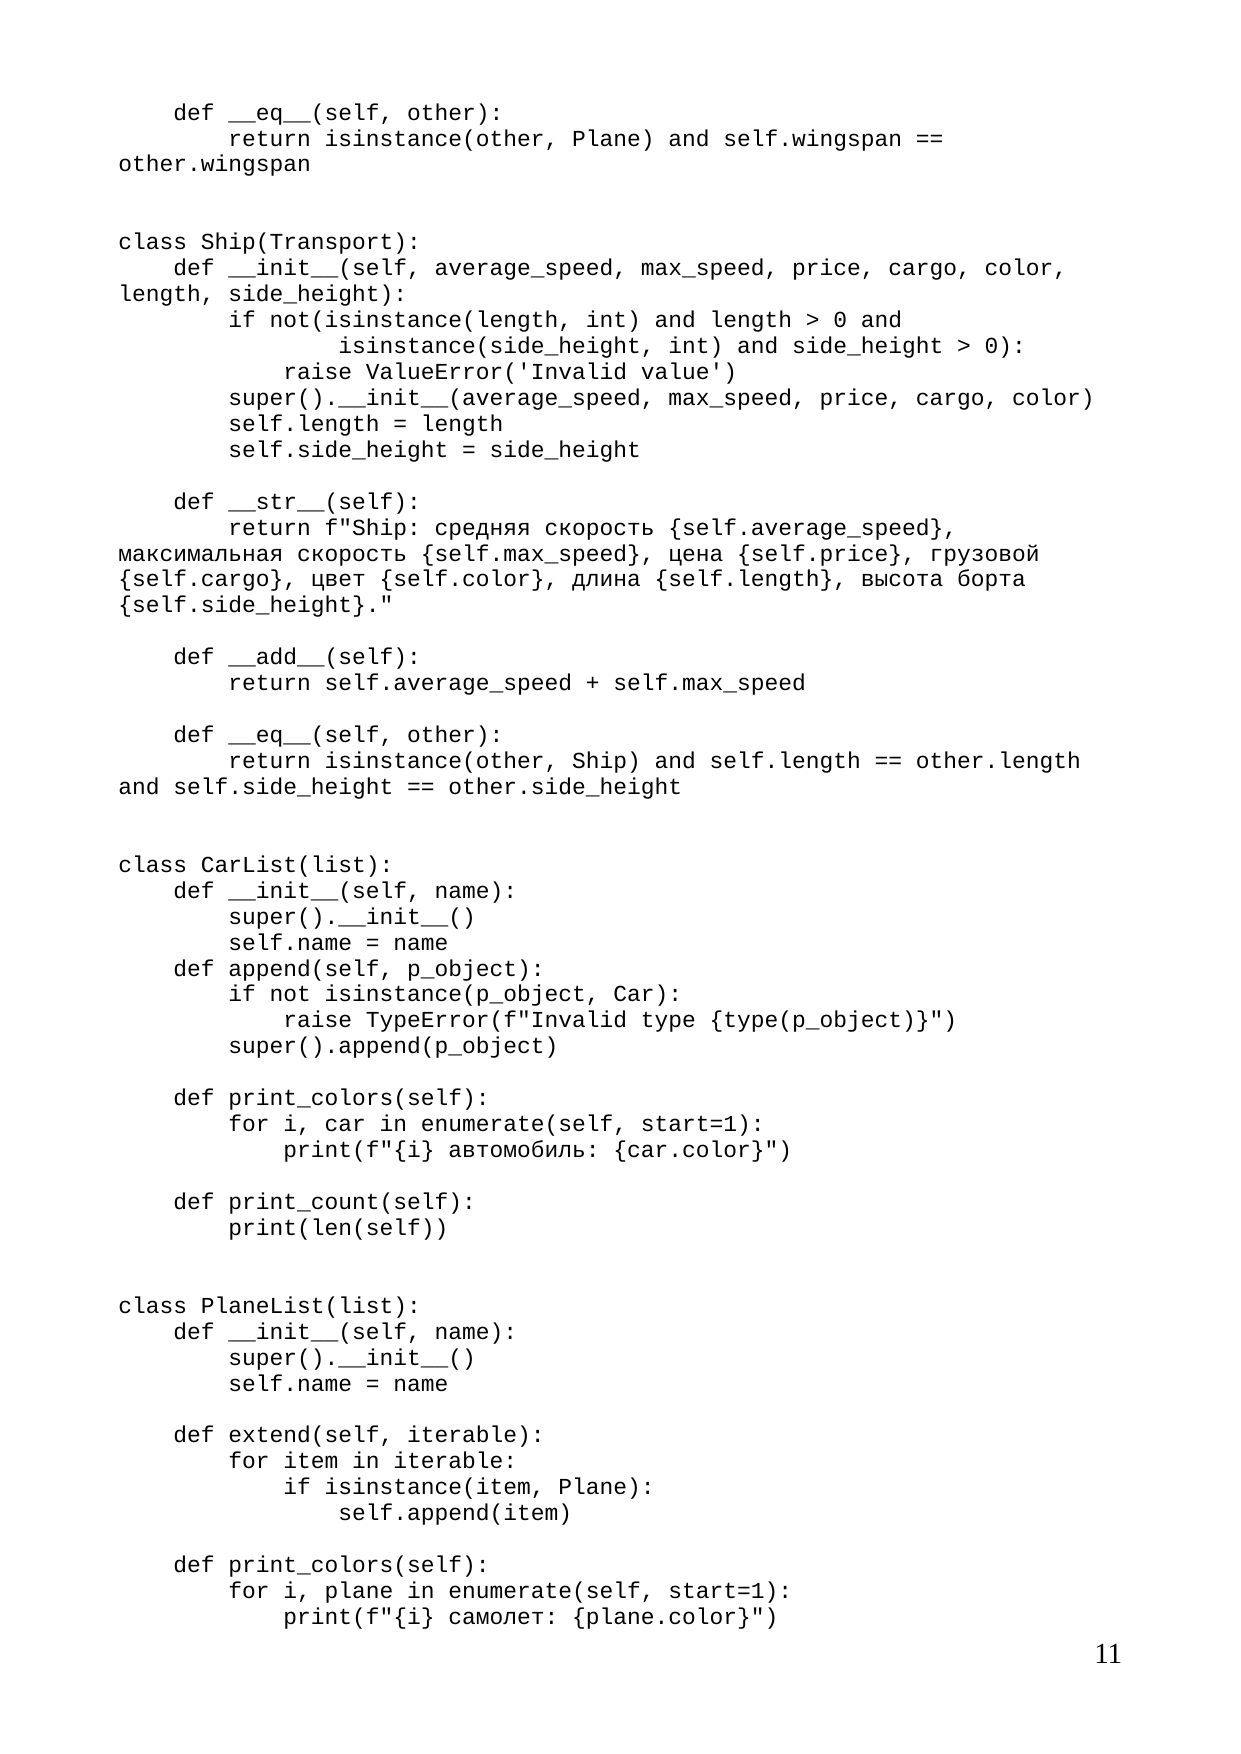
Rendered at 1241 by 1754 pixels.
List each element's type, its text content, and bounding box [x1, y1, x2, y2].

text self.name = name [118, 1372, 1122, 1398]
text class CarList(list): [118, 853, 1122, 879]
text for i, plane in enumerate(self, start=1): [118, 1579, 1122, 1605]
text super().__init__() [118, 905, 1122, 931]
text return f"Ship: средняя скорость {self.average_speed}, максимальная скорость {self.max_speed}, цена {self.price}, грузовой {self.cargo}, цвет {self.color}, длина {self.length}, высота борта {self.side_height}." [118, 516, 1122, 620]
text if not isinstance(p_object, Car): [118, 983, 1122, 1009]
text def __init__(self, average_speed, max_speed, price, cargo, color, length, side_height): [118, 257, 1122, 308]
text print(f"{i} автомобиль: {car.color}") [118, 1138, 1122, 1164]
text def __init__(self, name): [118, 879, 1122, 905]
text raise ValueError('Invalid value') [118, 360, 1122, 386]
text self.name = name [118, 931, 1122, 957]
text if isinstance(item, Plane): [118, 1476, 1122, 1502]
text return isinstance(other, Ship) and self.length == other.length and self.side_height == other.side_height [118, 749, 1122, 801]
text def extend(self, iterable): [118, 1424, 1122, 1450]
text def __add__(self): [118, 646, 1122, 672]
text for i, car in enumerate(self, start=1): [118, 1112, 1122, 1138]
text for item in iterable: [118, 1450, 1122, 1476]
text super().__init__(average_speed, max_speed, price, cargo, color) [118, 386, 1122, 412]
text self.append(item) [118, 1502, 1122, 1527]
text def append(self, p_object): [118, 957, 1122, 983]
text return self.average_speed + self.max_speed [118, 672, 1122, 697]
text super().append(p_object) [118, 1035, 1122, 1061]
text self.length = length [118, 412, 1122, 438]
text print(len(self)) [118, 1216, 1122, 1242]
text isinstance(side_height, int) and side_height > 0): [118, 334, 1122, 360]
text def __eq__(self, other): [118, 723, 1122, 749]
text def print_colors(self): [118, 1087, 1122, 1112]
text return isinstance(other, Plane) and self.wingspan == other.wingspan [118, 127, 1122, 179]
text if not(isinstance(length, int) and length > 0 and [118, 308, 1122, 334]
text def print_colors(self): [118, 1553, 1122, 1579]
text raise TypeError(f"Invalid type {type(p_object)}") [118, 1009, 1122, 1035]
text def __str__(self): [118, 490, 1122, 516]
text self.side_height = side_height [118, 438, 1122, 464]
text print(f"{i} самолет: {plane.color}") [118, 1605, 1122, 1631]
text class Ship(Transport): [118, 231, 1122, 257]
text def print_count(self): [118, 1190, 1122, 1216]
text super().__init__() [118, 1346, 1122, 1372]
text class PlaneList(list): [118, 1294, 1122, 1320]
text def __eq__(self, other): [118, 101, 1122, 127]
text def __init__(self, name): [118, 1320, 1122, 1346]
